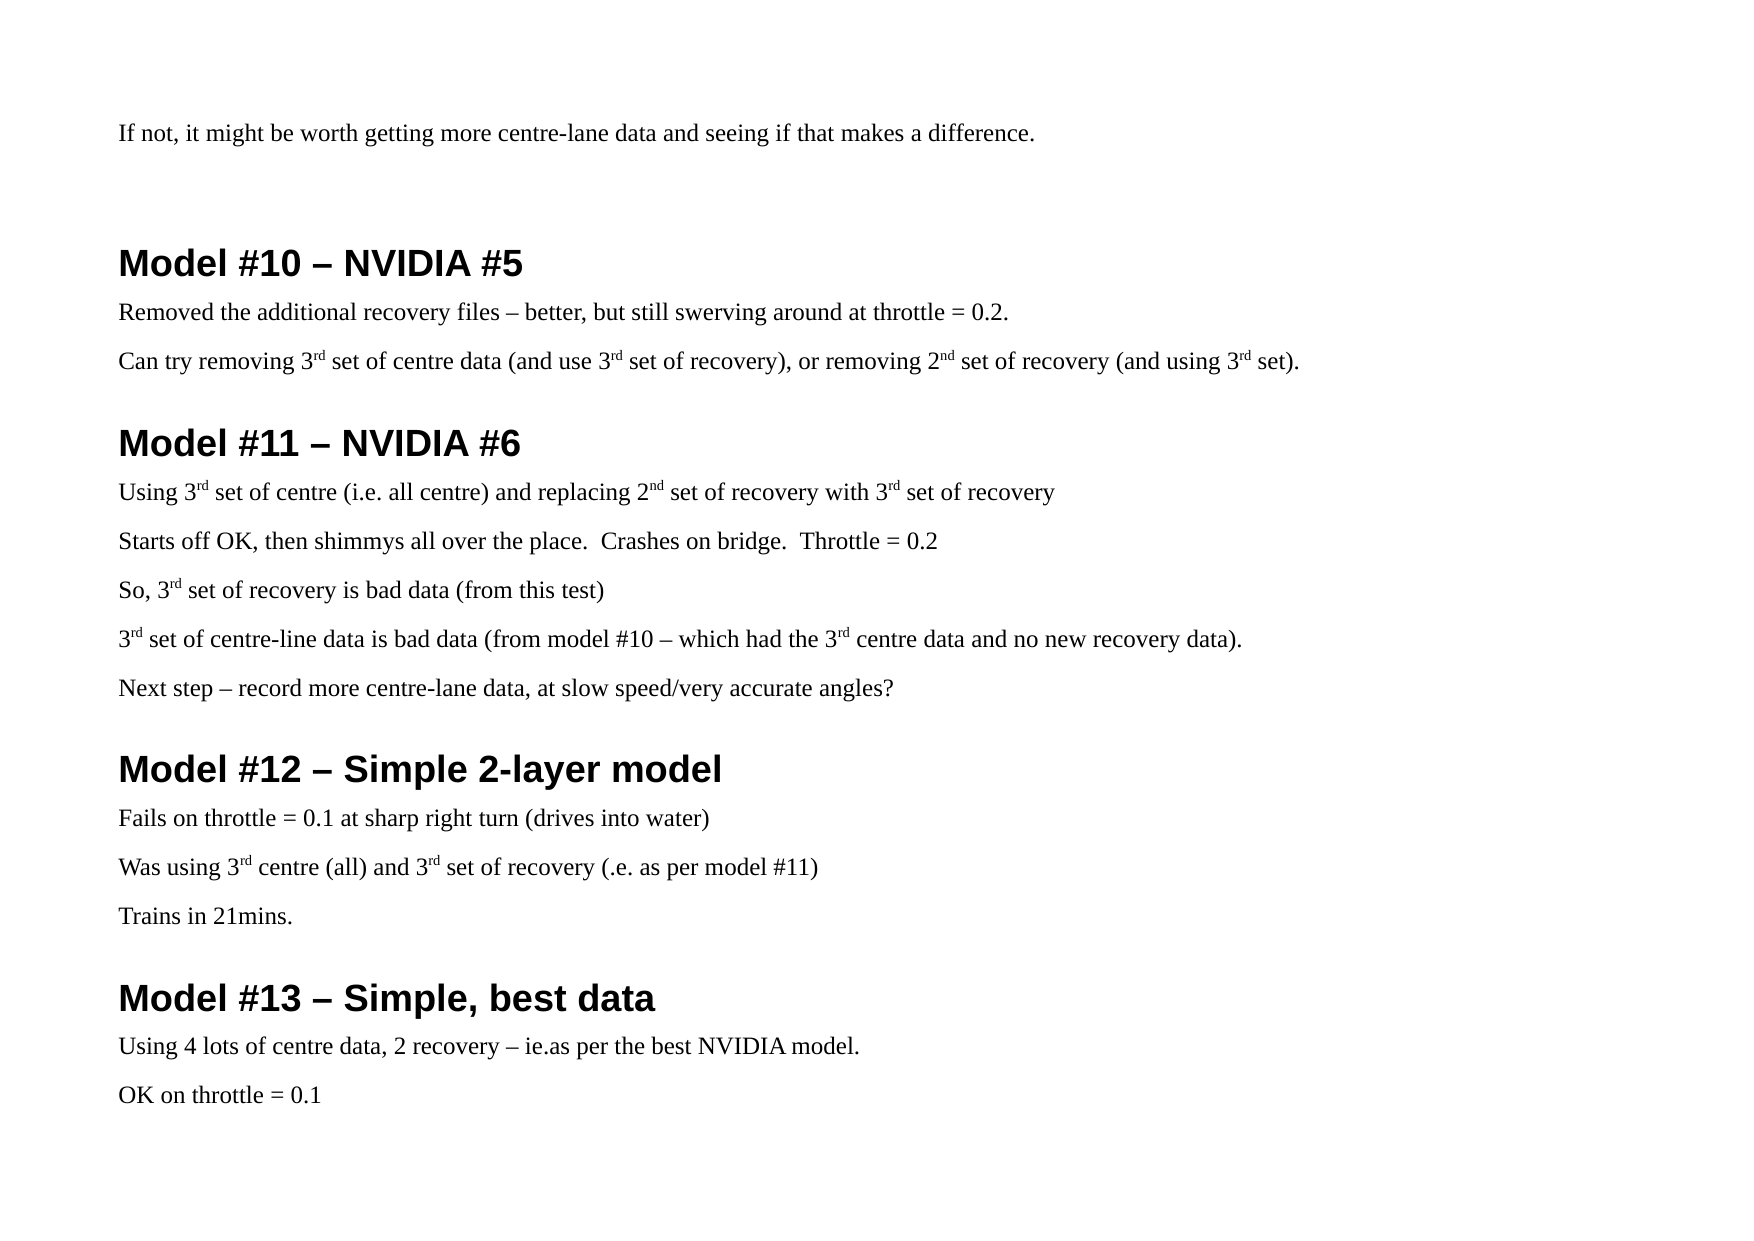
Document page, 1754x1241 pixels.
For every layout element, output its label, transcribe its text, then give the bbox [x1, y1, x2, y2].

text 3rd set of centre-line data is bad data (from model #10 – which had the 3rd centre data and no new recovery data). [118, 624, 1636, 653]
subtitle Model #13 – Simple, best data [118, 975, 1636, 1019]
text Next step – record more centre-lane data, at slow speed/very accurate angles? [118, 673, 1636, 702]
text Was using 3rd centre (all) and 3rd set of recovery (.e. as per model #11) [118, 852, 1636, 881]
text Can try removing 3rd set of centre data (and use 3rd set of recovery), or removing 2nd set of recovery (and using 3rd set). [118, 346, 1636, 375]
text Using 4 lots of centre data, 2 recovery – ie.as per the best NVIDIA model. [118, 1031, 1636, 1060]
text Trains in 21mins. [118, 901, 1636, 930]
subtitle Model #11 – NVIDIA #6 [118, 421, 1636, 464]
text If not, it might be worth getting more centre-lane data and seeing if that makes a difference. [118, 118, 1636, 147]
text OK on throttle = 0.1 [118, 1081, 1636, 1109]
subtitle Model #10 – NVIDIA #5 [118, 241, 1636, 285]
text So, 3rd set of recovery is bad data (from this test) [118, 575, 1636, 603]
text Fails on throttle = 0.1 at sharp right turn (drives into water) [118, 803, 1636, 832]
text Using 3rd set of centre (i.e. all centre) and replacing 2nd set of recovery with 3rd set of recovery [118, 477, 1636, 505]
text Starts off OK, then shimmys all over the place. Crashes on bridge. Throttle = 0.2 [118, 526, 1636, 554]
text Removed the additional recovery files – better, but still swerving around at throttle = 0.2. [118, 297, 1636, 326]
subtitle Model #12 – Simple 2-layer model [118, 747, 1636, 791]
